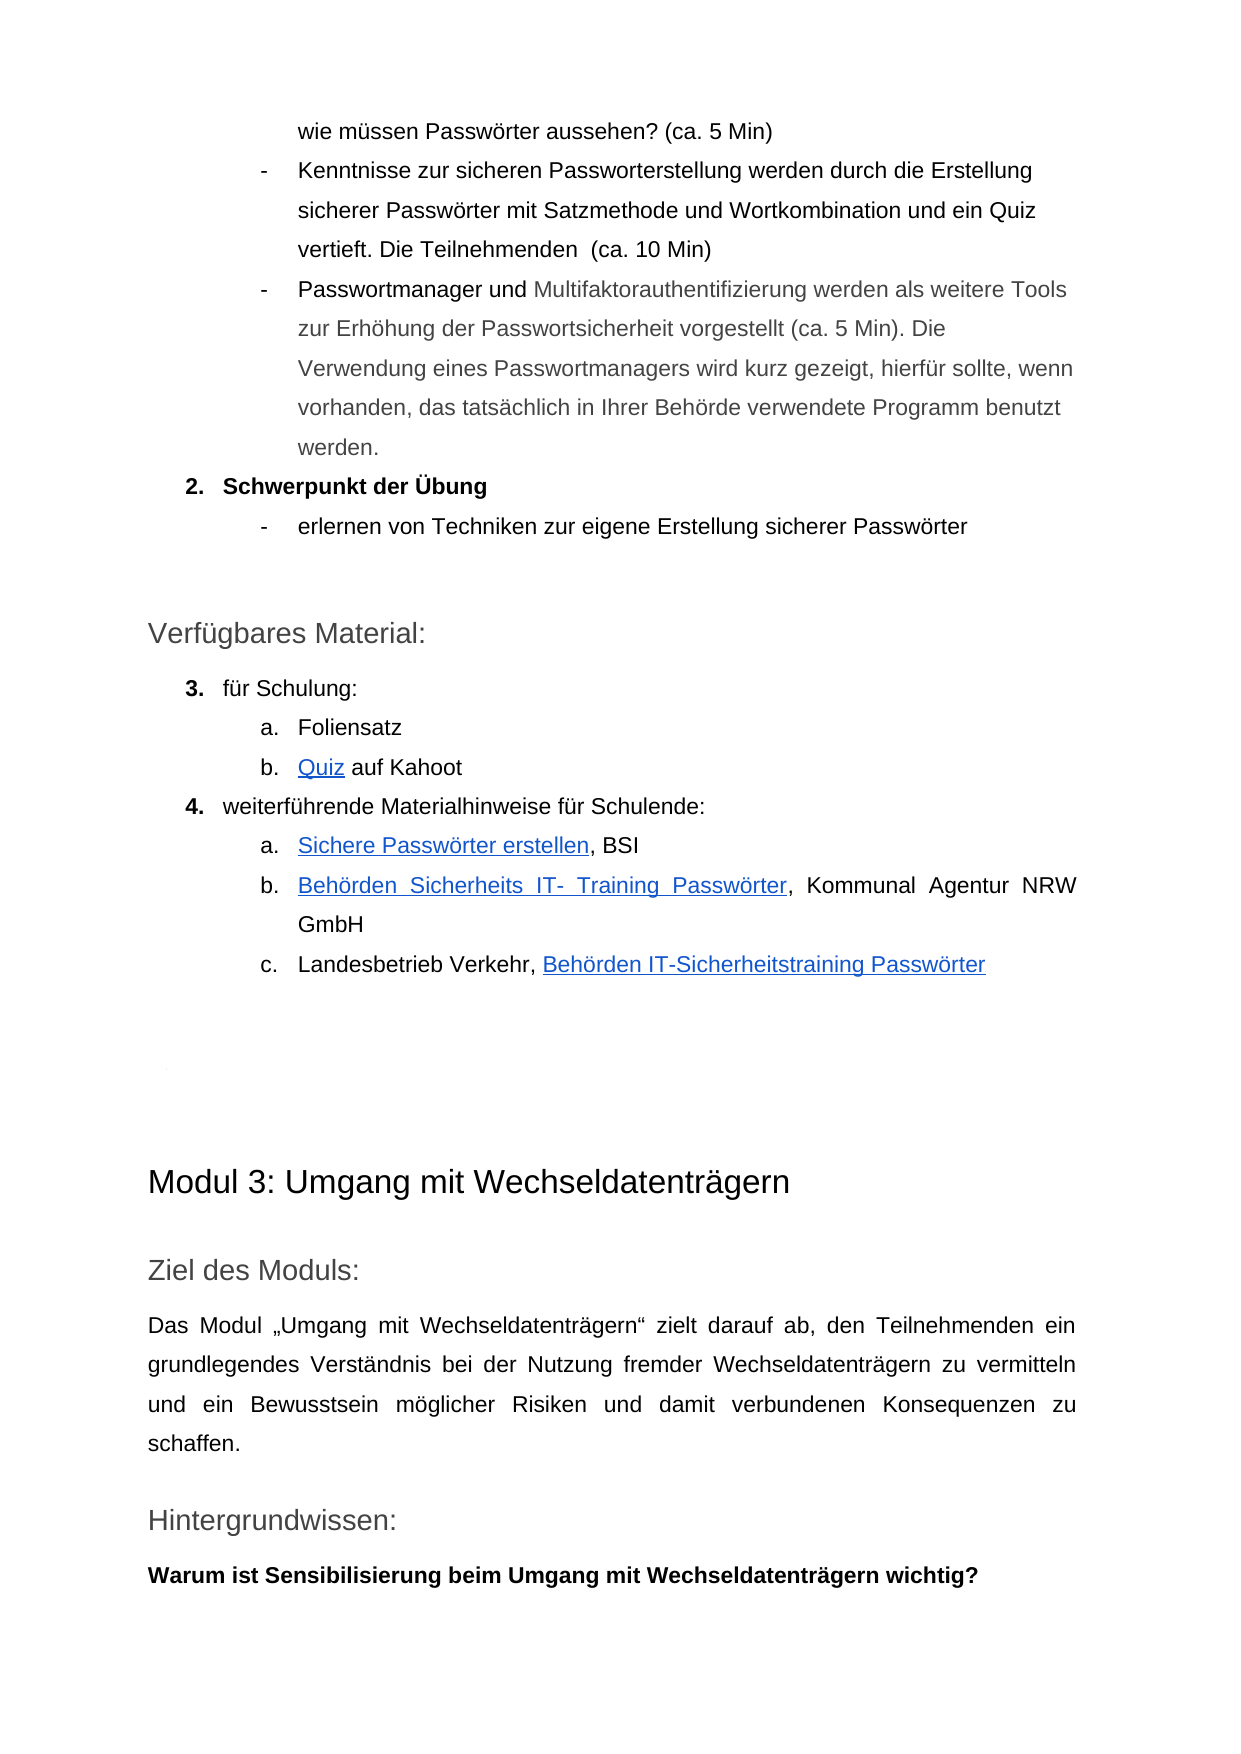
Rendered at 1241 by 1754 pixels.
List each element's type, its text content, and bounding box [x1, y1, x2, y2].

subtitle Hintergrundwissen: [148, 1503, 1077, 1537]
subtitle Verfügbares Material: [148, 616, 1077, 649]
list Kenntnisse zur sicheren Passworterstellung werden durch die Erstellung sicherer Passwörter mit Satzmethode und Wortkombination und ein Quiz vertieft. Die Teilnehmenden (ca. 10 Min) [260, 157, 1077, 263]
list Foliensatz [260, 714, 1077, 740]
list Sichere Passwörter erstellen, BSI [260, 832, 1077, 859]
list erlernen von Techniken zur eigene Erstellung sicherer Passwörter [260, 513, 1077, 539]
list Quiz auf Kahoot [260, 753, 1077, 780]
subtitle Modul 3: Umgang mit Wechseldatenträgern [148, 1162, 1077, 1201]
list weiterführende Materialhinweise für Schulende: [185, 793, 1077, 819]
text Das Modul „Umgang mit Wechseldatenträgern“ zielt darauf ab, den Teilnehmenden ein grundlegendes Verständnis bei der Nutzung fremder Wechseldatenträgern zu vermitteln und ein Bewusstsein möglicher Risiken und damit verbundenen Konsequenzen zu schaffen. [148, 1312, 1077, 1457]
list Landesbetrieb Verkehr, Behörden IT-Sicherheitstraining Passwörter [260, 951, 1077, 977]
subtitle Ziel des Moduls: [148, 1253, 1077, 1287]
list Schwerpunkt der Übung [185, 473, 1077, 500]
list Behörden Sicherheits IT- Training Passwörter, Kommunal Agentur NRW GmbH [260, 872, 1077, 938]
list wie müssen Passwörter aussehen? (ca. 5 Min) [260, 118, 1077, 144]
list für Schulung: [185, 674, 1077, 701]
text Warum ist Sensibilisierung beim Umgang mit Wechseldatenträgern wichtig? [148, 1562, 1077, 1588]
list Passwortmanager und Multifaktorauthentifizierung werden als weitere Tools zur Erhöhung der Passwortsicherheit vorgestellt (ca. 5 Min). Die Verwendung eines Passwortmanagers wird kurz gezeigt, hierfür sollte, wenn vorhanden, das tatsächlich in Ihrer Behörde verwendete Programm benutzt werden. [260, 276, 1077, 460]
